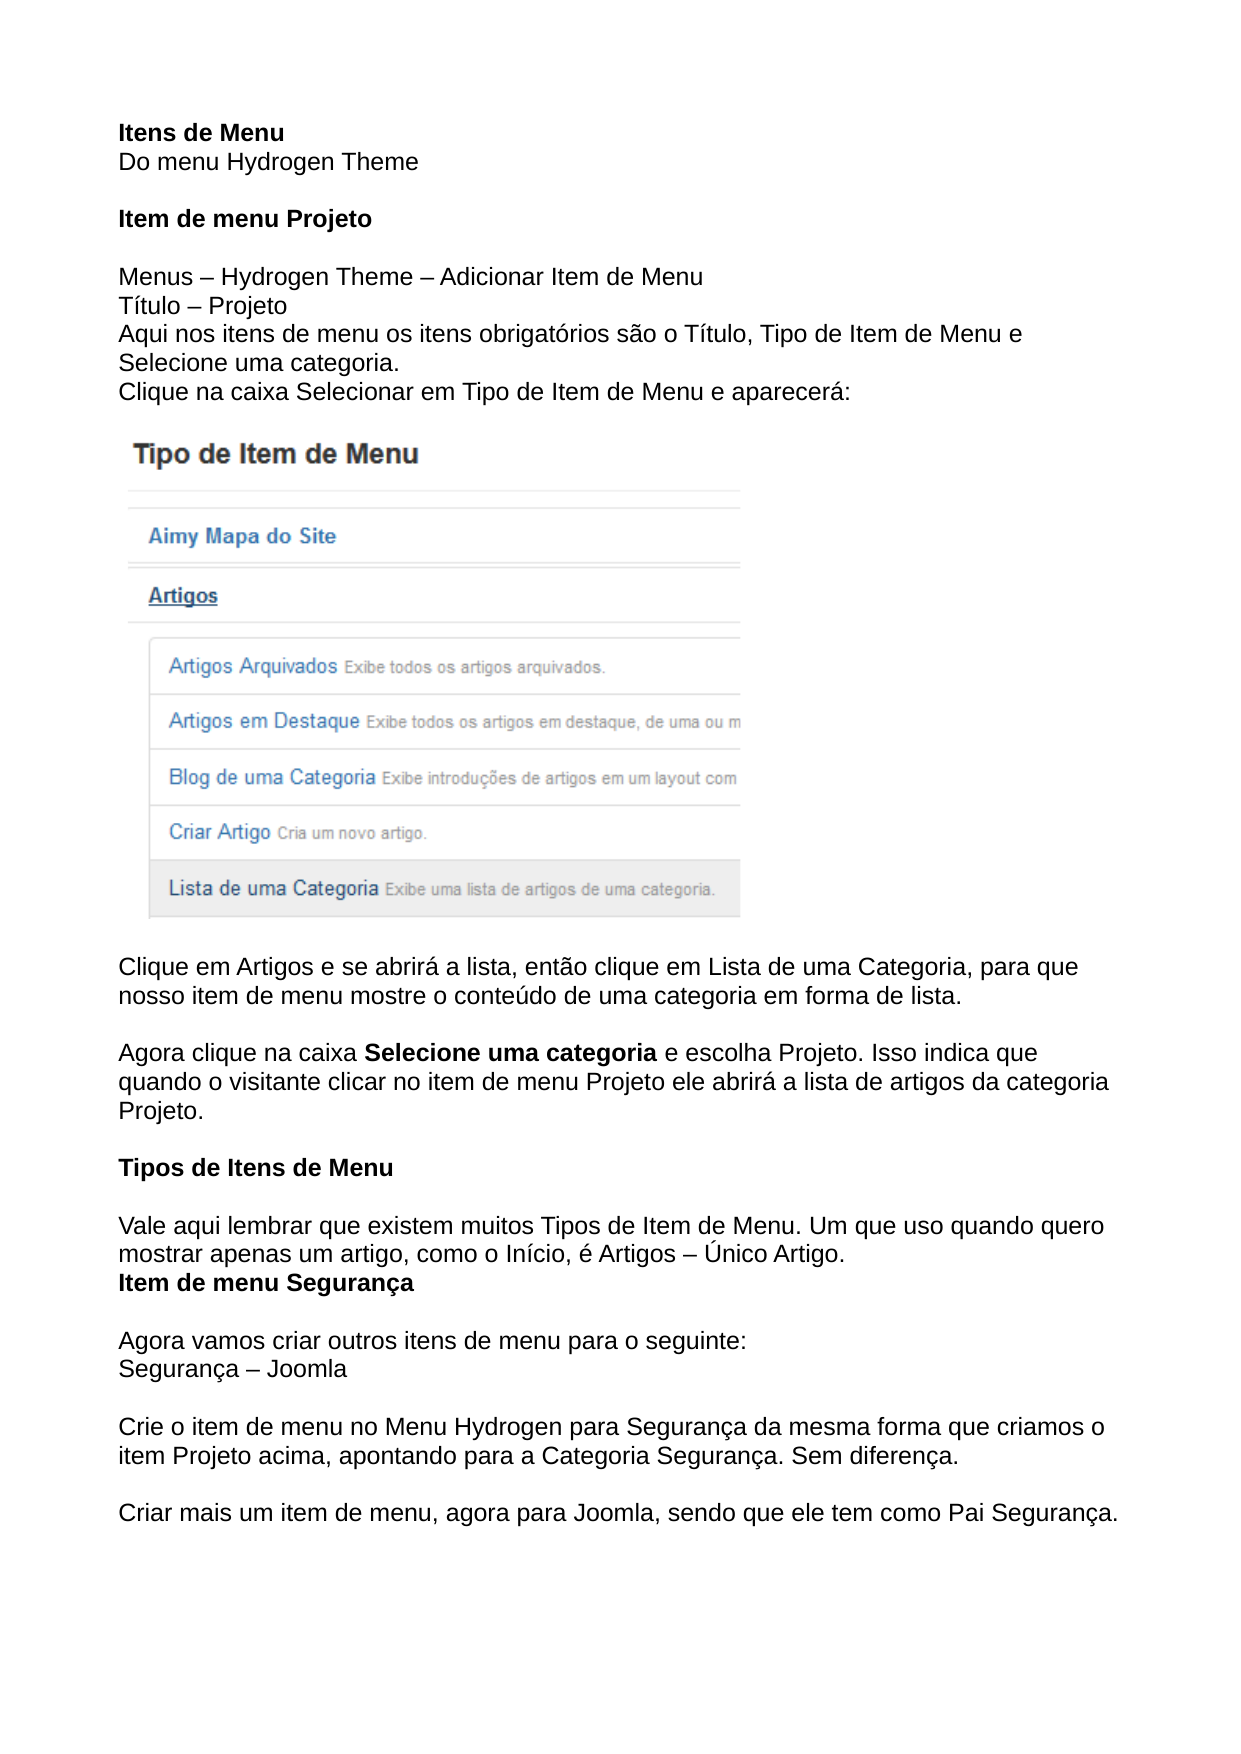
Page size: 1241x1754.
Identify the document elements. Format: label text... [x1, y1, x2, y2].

text Itens de Menu [118, 118, 1122, 147]
text Vale aqui lembrar que existem muitos Tipos de Item de Menu. Um que uso quando quero mostrar apenas um artigo, como o Início, é Artigos – Único Artigo. [118, 1211, 1122, 1268]
text Clique na caixa Selecionar em Tipo de Item de Menu e aparecerá: [118, 377, 1122, 406]
text Item de menu Projeto [118, 204, 1122, 233]
text Crie o item de menu no Menu Hydrogen para Segurança da mesma forma que criamos o item Projeto acima, apontando para a Categoria Segurança. Sem diferença. [118, 1412, 1122, 1469]
text Do menu Hydrogen Theme [118, 147, 1122, 176]
text Agora vamos criar outros itens de menu para o seguinte: [118, 1326, 1122, 1354]
text Menus – Hydrogen Theme – Adicionar Item de Menu [118, 262, 1122, 291]
text Item de menu Segurança [118, 1268, 1122, 1297]
text Aqui nos itens de menu os itens obrigatórios são o Título, Tipo de Item de Menu e Selecione uma categoria. [118, 319, 1122, 377]
text Segurança – Joomla [118, 1354, 1122, 1383]
text Tipos de Itens de Menu [118, 1153, 1122, 1182]
picture [127, 434, 741, 919]
text Criar mais um item de menu, agora para Joomla, sendo que ele tem como Pai Segurança. [118, 1498, 1122, 1527]
text Clique em Artigos e se abrirá a lista, então clique em Lista de uma Categoria, para que nosso item de menu mostre o conteúdo de uma categoria em forma de lista. [118, 952, 1122, 1009]
text Agora clique na caixa Selecione uma categoria e escolha Projeto. Isso indica que quando o visitante clicar no item de menu Projeto ele abrirá a lista de artigos da categoria Projeto. [118, 1038, 1122, 1124]
text Título – Projeto [118, 291, 1122, 319]
